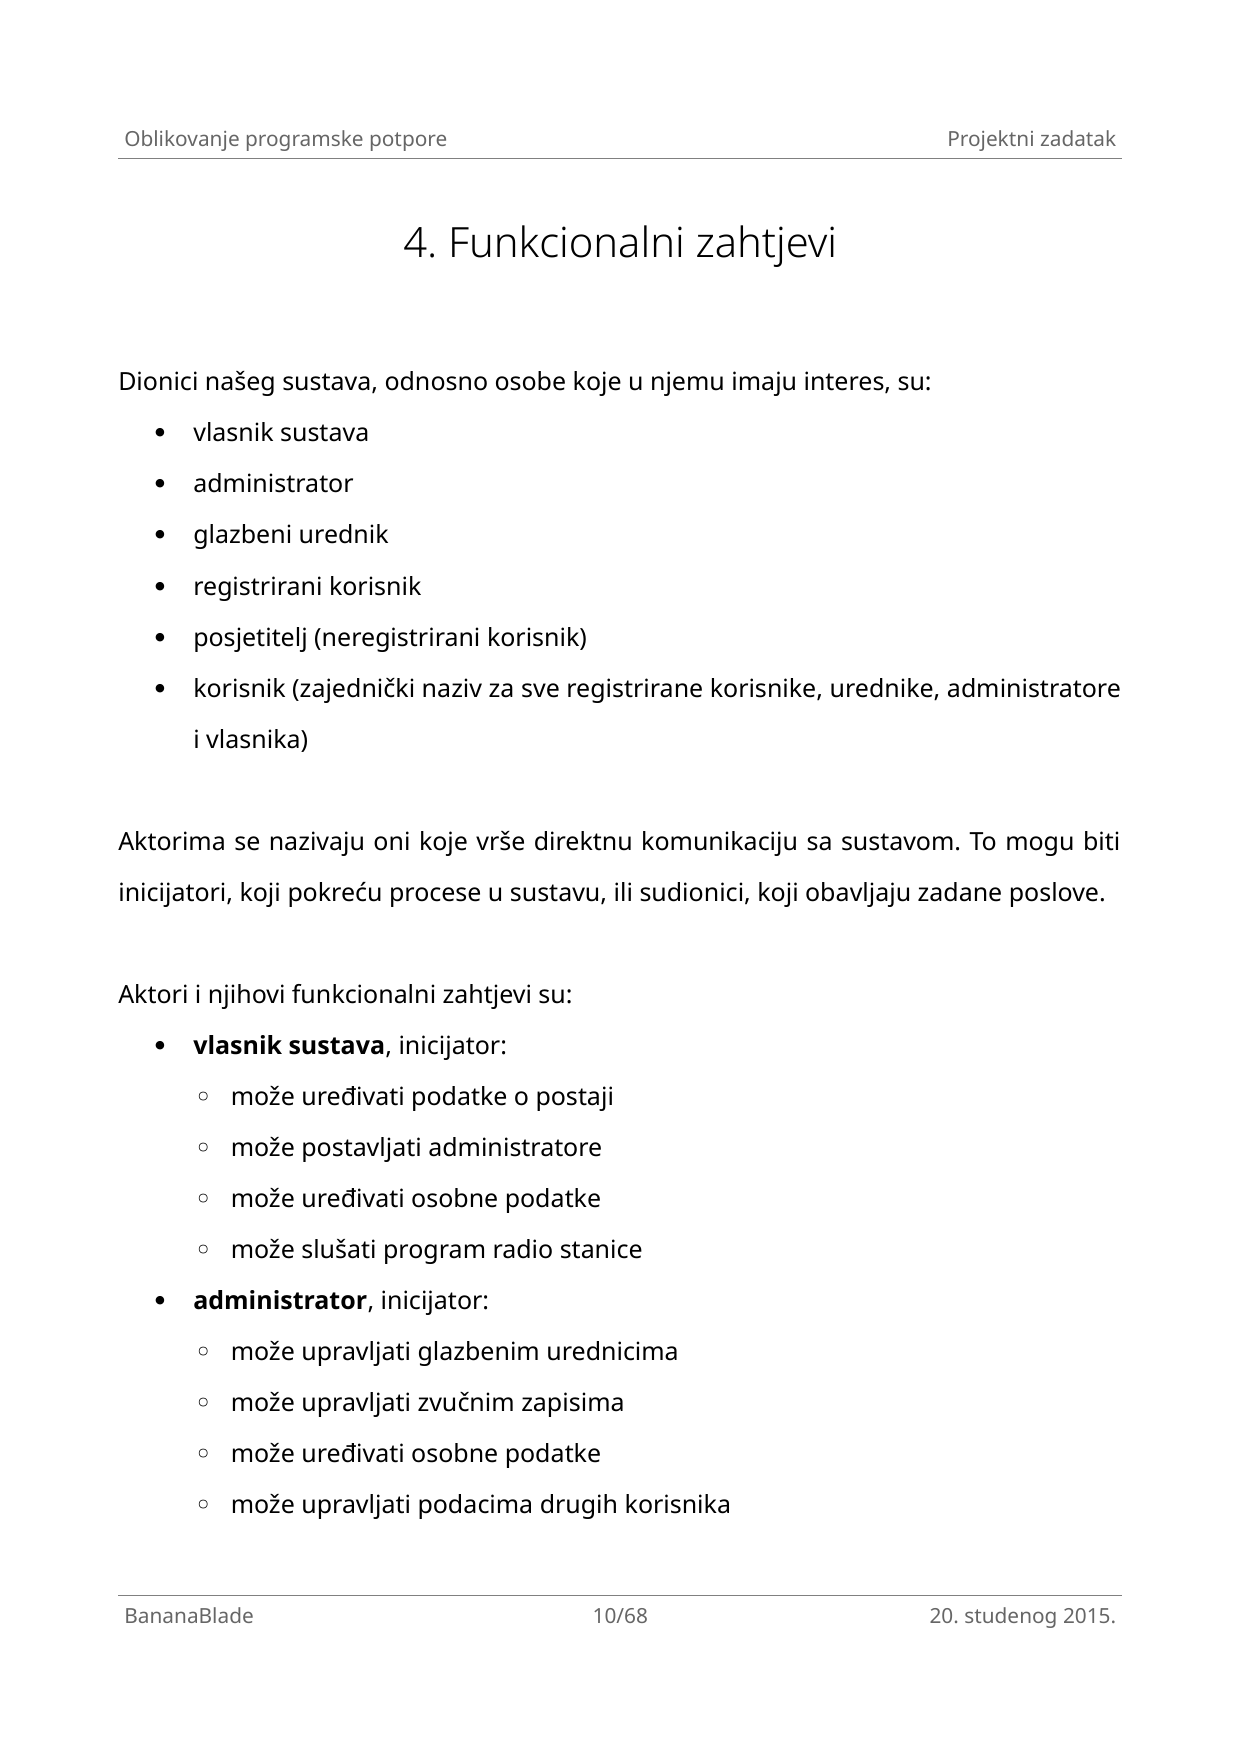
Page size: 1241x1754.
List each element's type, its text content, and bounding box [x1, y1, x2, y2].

list glazbeni urednik [156, 517, 1122, 551]
text Aktori i njihovi funkcionalni zahtjevi su: [118, 976, 1122, 1011]
list vlasnik sustava [156, 415, 1122, 449]
list registrirani korisnik [156, 568, 1122, 602]
list može uređivati osobne podatke [193, 1436, 1122, 1470]
list može postavljati administratore [193, 1129, 1122, 1164]
text Dionici našeg sustava, odnosno osobe koje u njemu imaju interes, su: [118, 364, 1122, 398]
list može upravljati zvučnim zapisima [193, 1385, 1122, 1419]
list vlasnik sustava, inicijator: [156, 1027, 1122, 1062]
text Aktorima se nazivaju oni koje vrše direktnu komunikaciju sa sustavom. To mogu biti inicijatori, koji pokreću procese u sustavu, ili sudionici, koji obavljaju zadane poslove. [118, 823, 1122, 908]
list posjetitelj (neregistrirani korisnik) [156, 619, 1122, 653]
list može uređivati osobne podatke [193, 1181, 1122, 1215]
list može uređivati podatke o postaji [193, 1078, 1122, 1113]
list administrator [156, 466, 1122, 500]
list korisnik (zajednički naziv za sve registrirane korisnike, urednike, administratore i vlasnika) [156, 670, 1122, 755]
list može slušati program radio stanice [193, 1232, 1122, 1266]
subtitle 4. Funkcionalni zahtjevi [118, 213, 1122, 270]
list može upravljati glazbenim urednicima [193, 1334, 1122, 1368]
list može upravljati podacima drugih korisnika [193, 1487, 1122, 1521]
list administrator, inicijator: [156, 1283, 1122, 1317]
